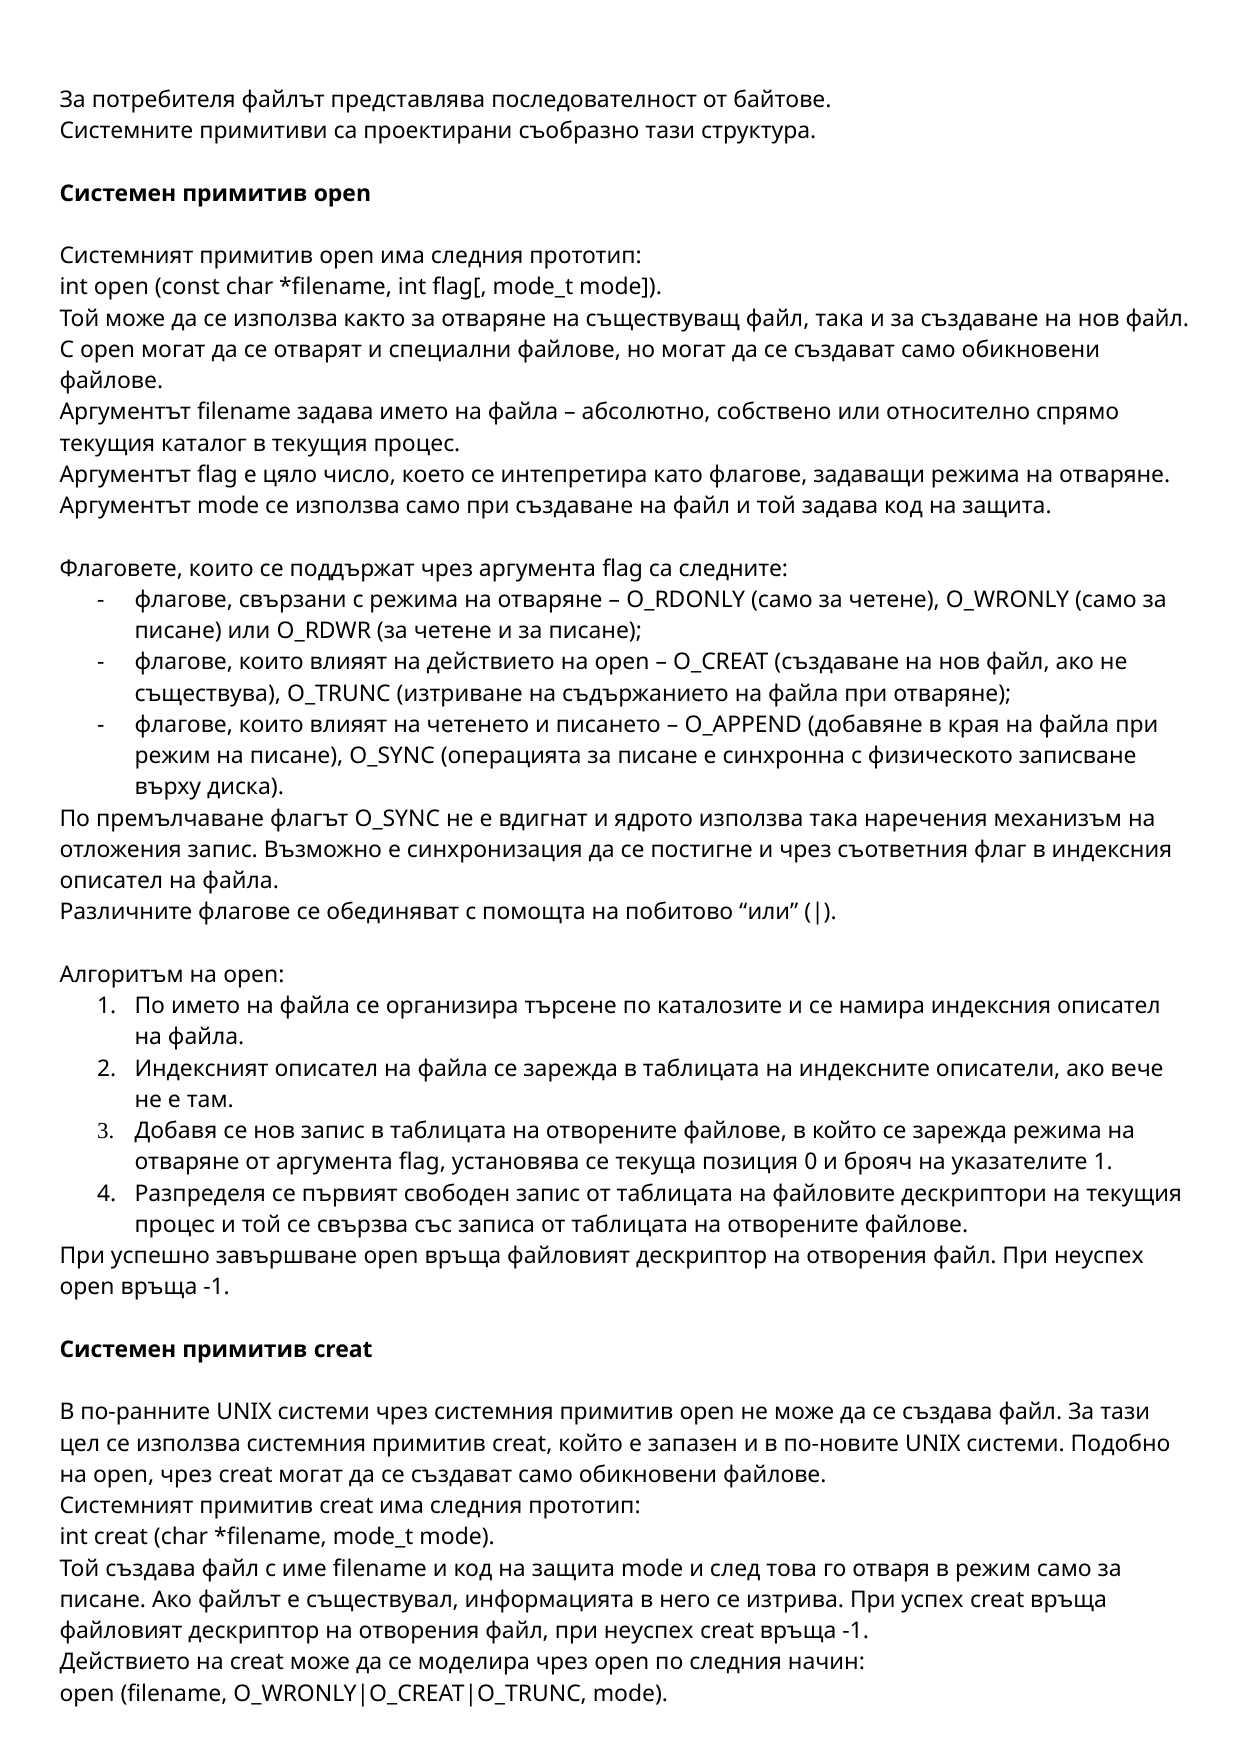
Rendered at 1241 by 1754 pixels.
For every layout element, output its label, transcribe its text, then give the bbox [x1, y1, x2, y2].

text Аргументът flag е цяло число, което се интепретира като флагове, задаващи режима на отваряне. [59, 458, 1191, 489]
text При успешно завършване open връща файловият дескриптор на отворения файл. При неуспех open връща -1. [59, 1239, 1191, 1302]
text Системен примитив creat [59, 1333, 1191, 1364]
text Системните примитиви са проектирани съобразно тази структура. [59, 114, 1191, 145]
list По името на файла се организира търсене по каталозите и се намира индексния описател на файла. [97, 989, 1191, 1052]
text Той създава файл с име filename и код на защита mode и след това го отваря в режим само за писане. Ако файлът е съществувал, информацията в него се изтрива. При успех creat връща файловият дескриптор на отворения файл, при неуспех creat връща -1. [59, 1552, 1191, 1645]
text Действието на creat може да се моделира чрез open по следния начин: [59, 1645, 1191, 1677]
list Индексният описател на файла се зарежда в таблицата на индексните описатели, ако вече не е там. [97, 1052, 1191, 1114]
list флагове, които влияят на действието на open – O_CREAT (създаване на нов файл, ако не съществува), O_TRUNC (изтриване на съдържанието на файла при отваряне); [97, 645, 1191, 708]
text Флаговете, които се поддържат чрез аргумента flag са следните: [59, 552, 1191, 583]
text Той може да се използва както за отваряне на съществуващ файл, така и за създаване на нов файл. С open могат да се отварят и специални файлове, но могат да се създават само обикновени файлове. [59, 302, 1191, 395]
text Различните флагове се обединяват с помощта на побитово “или” (|). [59, 895, 1191, 927]
text Алгоритъм на open: [59, 958, 1191, 989]
text Аргументът filename задава името на файла – абсолютно, собствено или относително спрямо текущия каталог в текущия процес. [59, 395, 1191, 458]
text По премълчаване флагът O_SYNC не е вдигнат и ядрото използва така наречения механизъм на отложения запис. Възможно е синхронизация да се постигне и чрез съответния флаг в индексния описател на файла. [59, 802, 1191, 895]
text В по-ранните UNIX системи чрез системния примитив open не може да се създава файл. За тази цел се използва системния примитив creat, който е запазен и в по-новите UNIX системи. Подобно на open, чрез creat могат да се създават само обикновени файлове. [59, 1395, 1191, 1489]
text Аргументът mode се използва само при създаване на файл и той задава код на защита. [59, 489, 1191, 520]
list флагове, които влияят на четенето и писането – O_APPEND (добавяне в края на файла при режим на писане), O_SYNC (операцията за писане е синхронна с физическото записване върху диска). [97, 708, 1191, 802]
text Системен примитив open [59, 177, 1191, 208]
text За потребителя файлът представлява последователност от байтове. [59, 83, 1191, 114]
list Разпределя се първият свободен запис от таблицата на файловите дескриптори на текущия процес и той се свързва със записа от таблицата на отворените файлове. [97, 1177, 1191, 1239]
text Системният примитив creat има следния прототип: [59, 1489, 1191, 1520]
text open (filename, O_WRONLY|O_CREAT|O_TRUNC, mode). [59, 1677, 1191, 1708]
text int creat (char *filename, mode_t mode). [59, 1520, 1191, 1552]
list Добавя се нов запис в таблицата на отворените файлове, в който се зарежда режима на отваряне от аргумента flag, установява се текуща позиция 0 и брояч на указателите 1. [97, 1114, 1191, 1177]
text Системният примитив open има следния прототип: [59, 239, 1191, 270]
list флагове, свързани с режима на отваряне – O_RDONLY (само за четене), O_WRONLY (само за писане) или O_RDWR (за четене и за писане); [97, 583, 1191, 645]
text int open (const char *filename, int flag[, mode_t mode]). [59, 270, 1191, 302]
